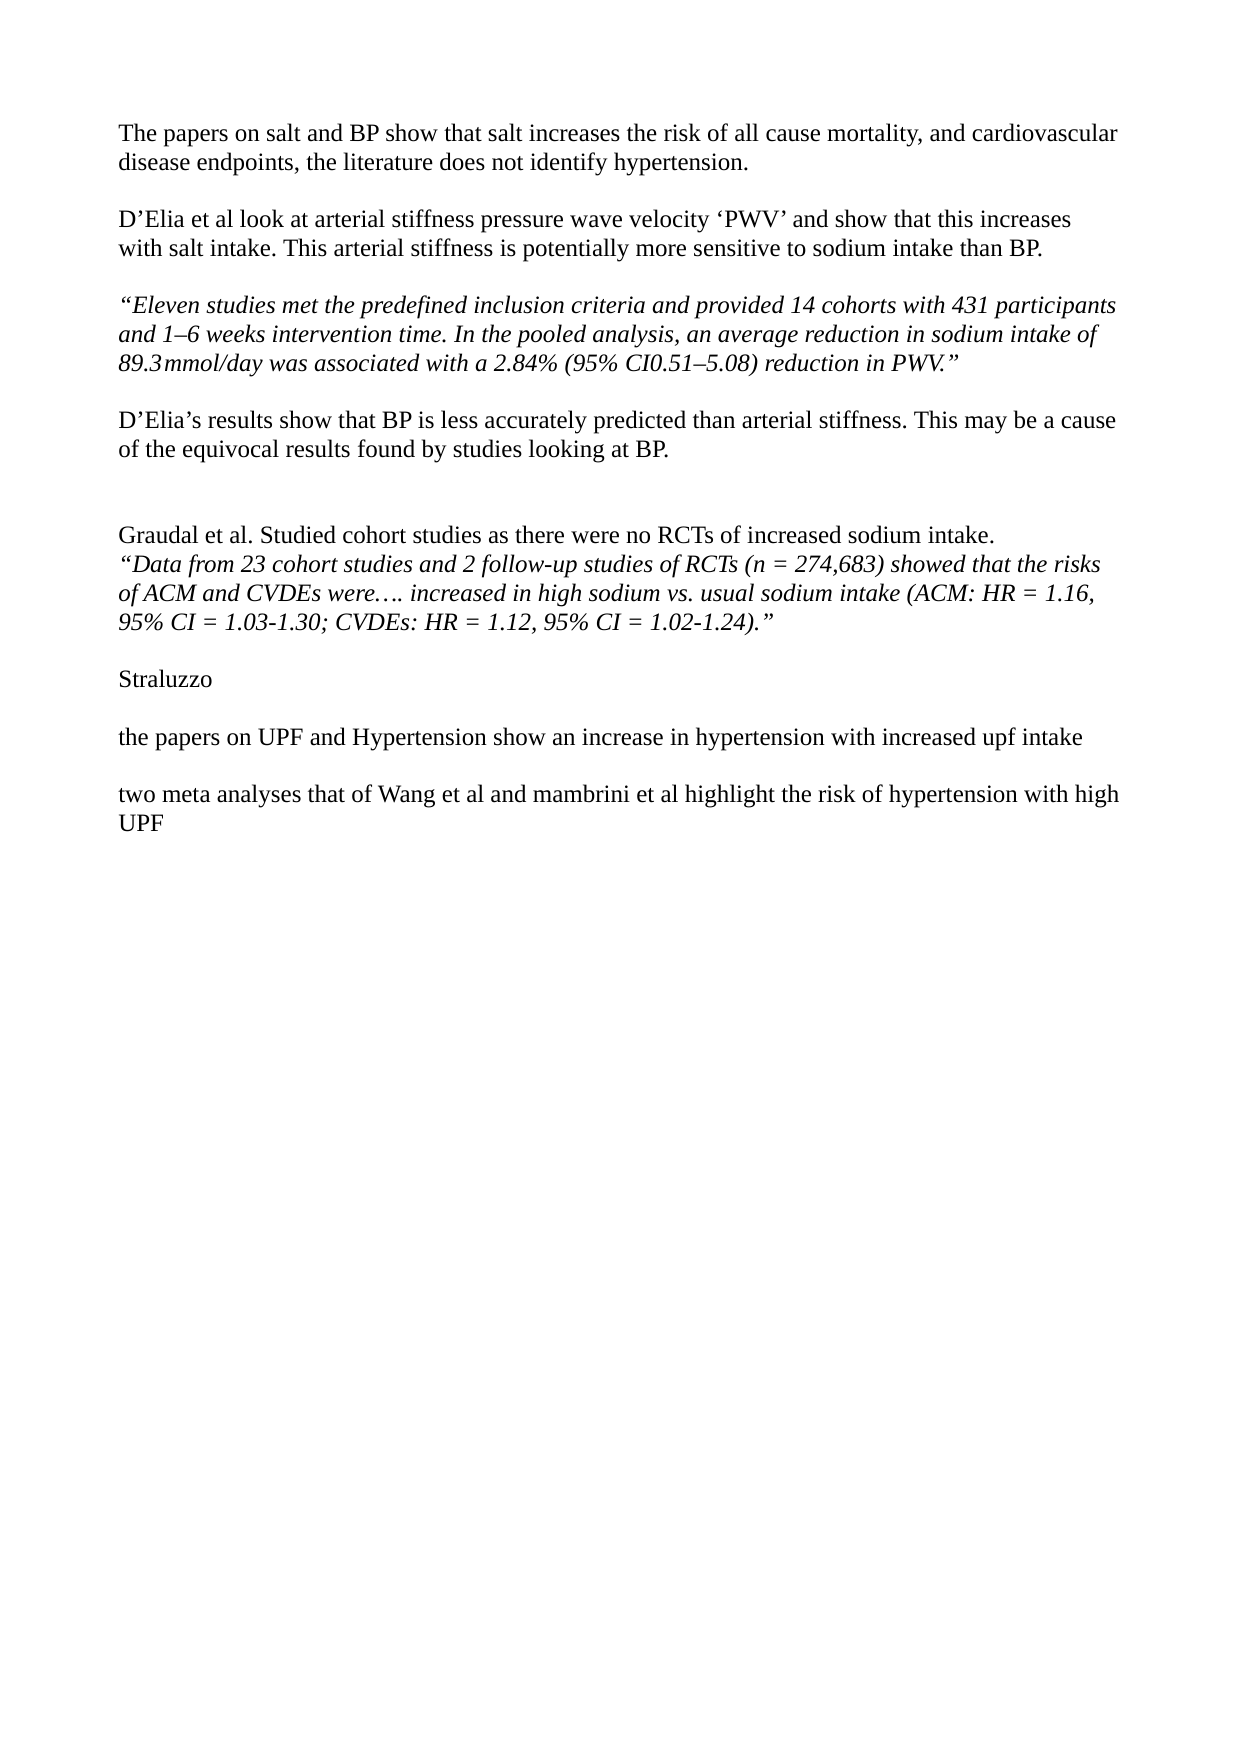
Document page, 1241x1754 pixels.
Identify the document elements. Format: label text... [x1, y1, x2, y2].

text D’Elia’s results show that BP is less accurately predicted than arterial stiffness. This may be a cause of the equivocal results found by studies looking at BP. [118, 406, 1122, 463]
text Graudal et al. Studied cohort studies as there were no RCTs of increased sodium intake. [118, 521, 1122, 549]
text “Data from 23 cohort studies and 2 follow-up studies of RCTs (n = 274,683) showed that the risks of ACM and CVDEs were…. increased in high sodium vs. usual sodium intake (ACM: HR = 1.16, 95% CI = 1.03-1.30; CVDEs: HR = 1.12, 95% CI = 1.02-1.24).” [118, 549, 1122, 636]
text the papers on UPF and Hypertension show an increase in hypertension with increased upf intake [118, 722, 1122, 751]
text “Eleven studies met the predefined inclusion criteria and provided 14 cohorts with 431 participants and 1–6 weeks intervention time. In the pooled analysis, an average reduction in sodium intake of 89.3 mmol/day was associated with a 2.84% (95% CI0.51–5.08) reduction in PWV.” [118, 291, 1122, 377]
text Straluzzo [118, 664, 1122, 693]
text D’Elia et al look at arterial stiffness pressure wave velocity ‘PWV’ and show that this increases with salt intake. This arterial stiffness is potentially more sensitive to sodium intake than BP. [118, 204, 1122, 262]
text The papers on salt and BP show that salt increases the risk of all cause mortality, and cardiovascular disease endpoints, the literature does not identify hypertension. [118, 118, 1122, 176]
text two meta analyses that of Wang et al and mambrini et al highlight the risk of hypertension with high UPF [118, 779, 1122, 837]
